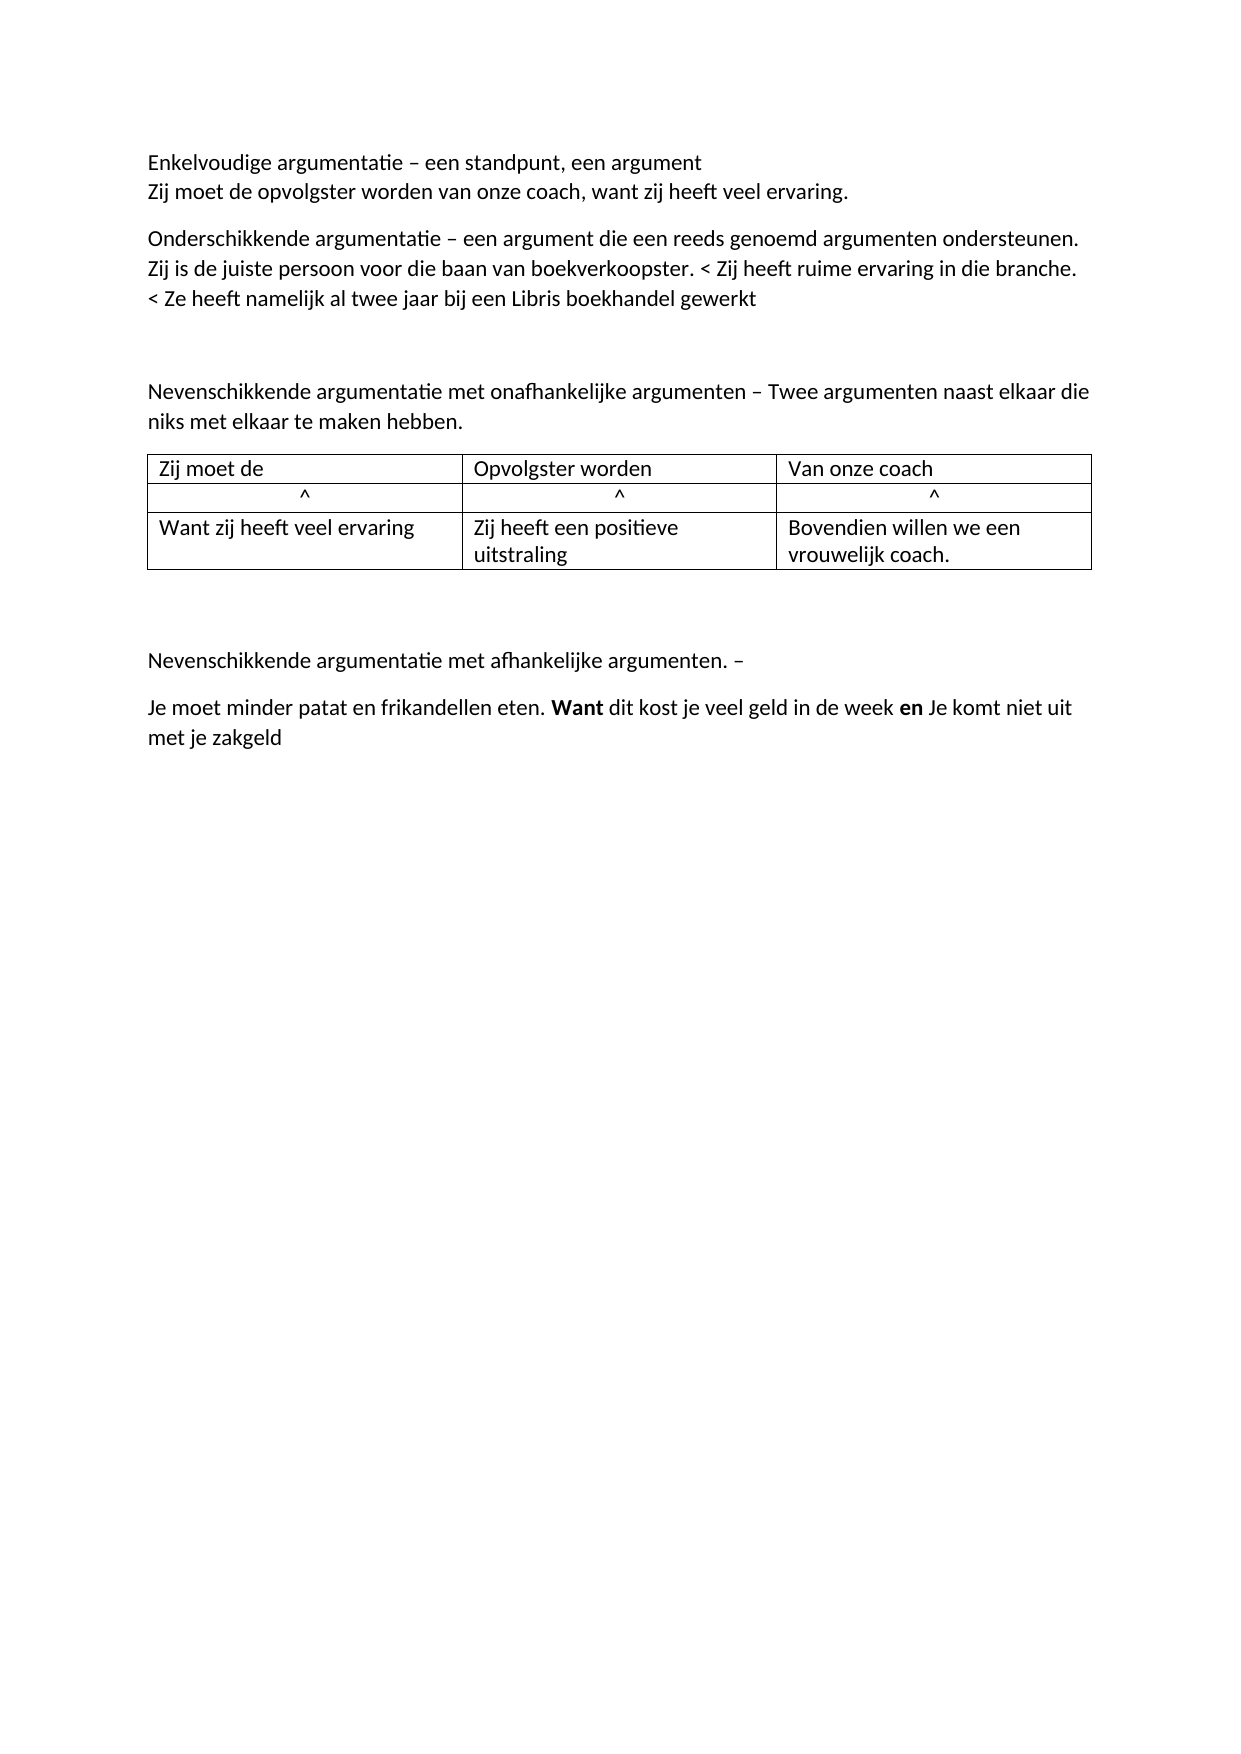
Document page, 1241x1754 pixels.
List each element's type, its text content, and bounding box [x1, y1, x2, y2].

text Onderschikkende argumentatie – een argument die een reeds genoemd argumenten ondersteunen. Zij is de juiste persoon voor die baan van boekverkoopster. < Zij heeft ruime ervaring in die branche. < Ze heeft namelijk al twee jaar bij een Libris boekhandel gewerkt [148, 224, 1093, 312]
text Nevenschikkende argumentatie met onafhankelijke argumenten – Twee argumenten naast elkaar die niks met elkaar te maken hebben. [148, 377, 1093, 435]
text Je moet minder patat en frikandellen eten. Want dit kost je veel geld in de week en Je komt niet uit met je zakgeld [148, 693, 1093, 751]
table_header Opvolgster worden [463, 455, 776, 482]
table_cell ^ [463, 484, 776, 512]
table_cell ^ [777, 484, 1091, 512]
table_cell Want zij heeft veel ervaring [148, 513, 462, 569]
text Nevenschikkende argumentatie met afhankelijke argumenten. – [148, 616, 1093, 674]
text Enkelvoudige argumentatie – een standpunt, een argument Zij moet de opvolgster worden van onze coach, want zij heeft veel ervaring. [148, 148, 1093, 206]
table_cell Bovendien willen we een vrouwelijk coach. [777, 513, 1091, 569]
table_cell ^ [148, 484, 462, 512]
table_header Van onze coach [777, 455, 1091, 482]
table_header Zij moet de [148, 455, 462, 482]
table_cell Zij heeft een positieve uitstraling [463, 513, 776, 569]
